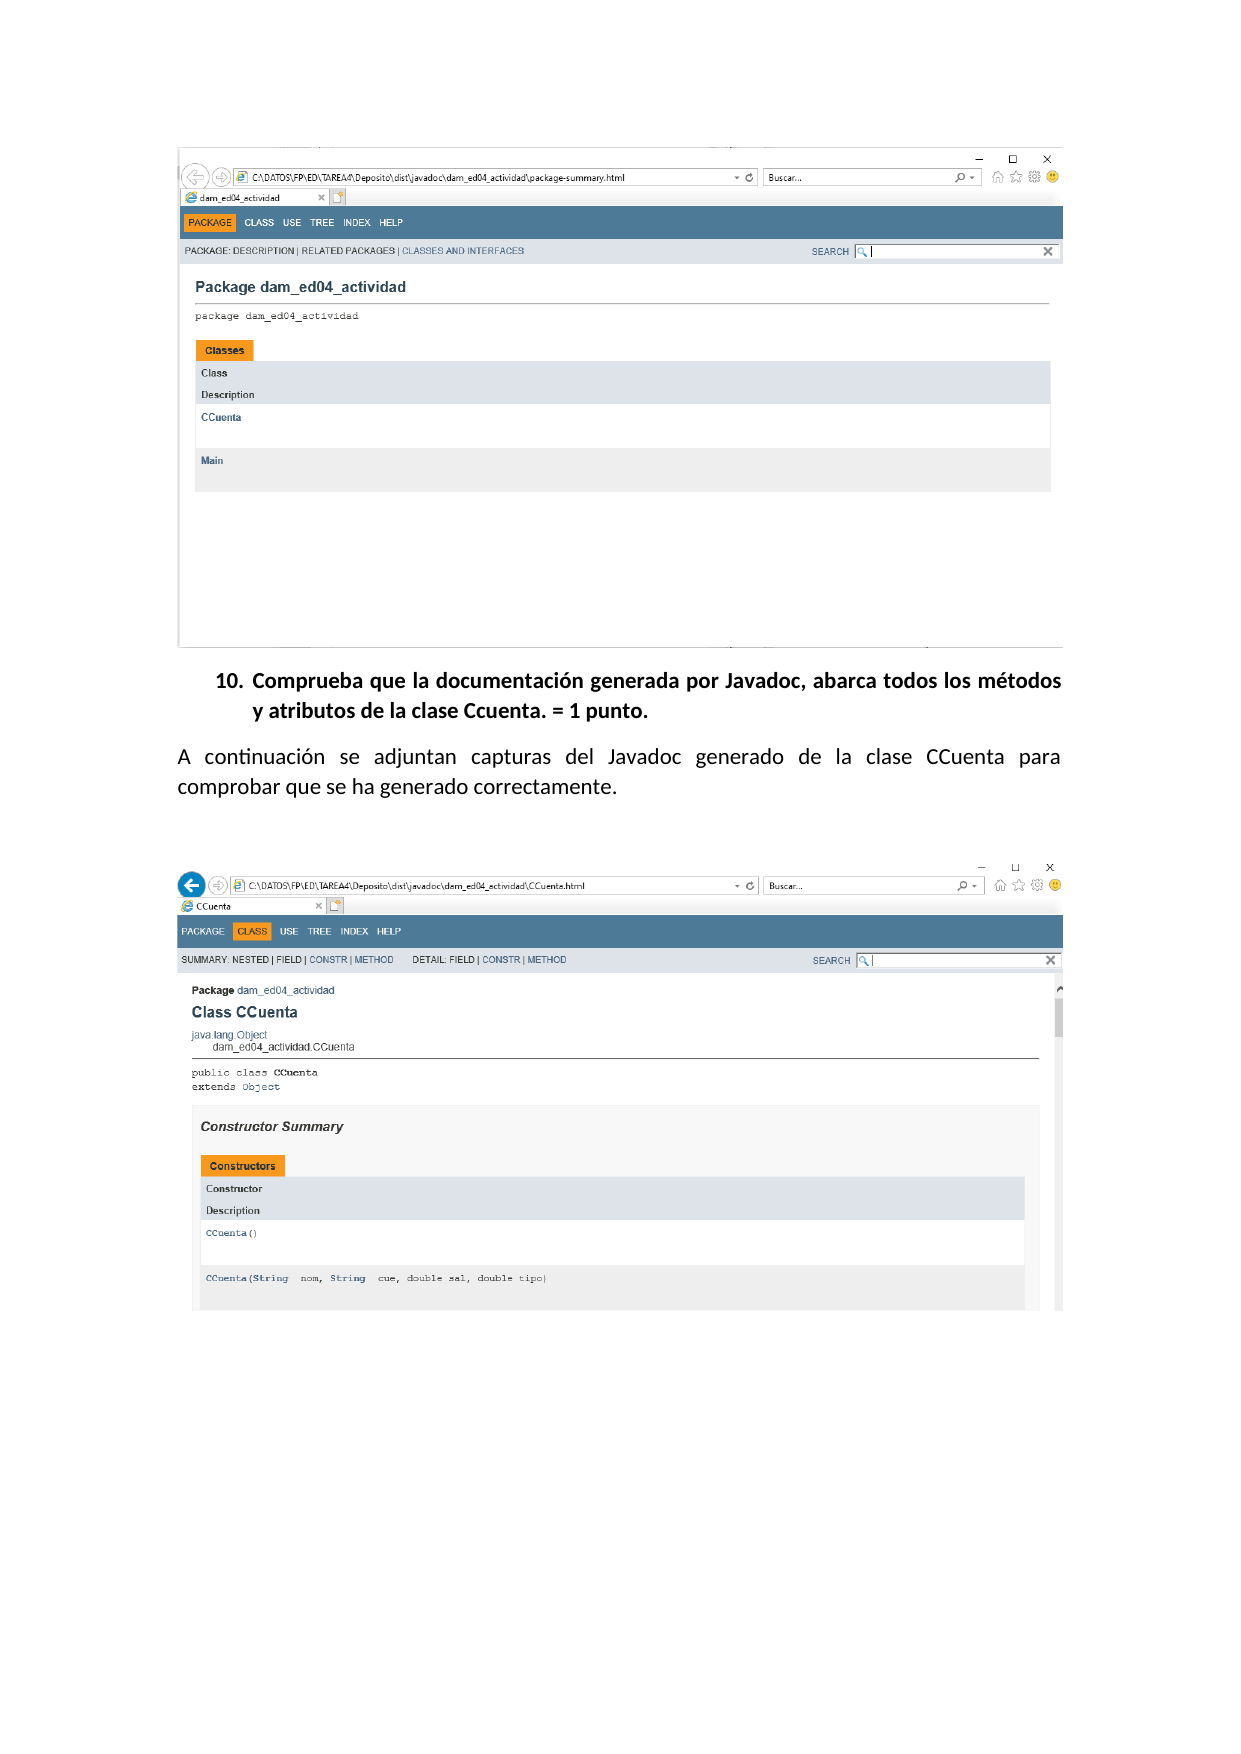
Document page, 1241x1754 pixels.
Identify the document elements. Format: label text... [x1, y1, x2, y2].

list Comprueba que la documentación generada por Javadoc, abarca todos los métodos y atributos de la clase Ccuenta. = 1 punto. [215, 666, 1063, 724]
text A continuación se adjuntan capturas del Javadoc generado de la clase CCuenta para comprobar que se ha generado correctamente. [177, 742, 1063, 800]
